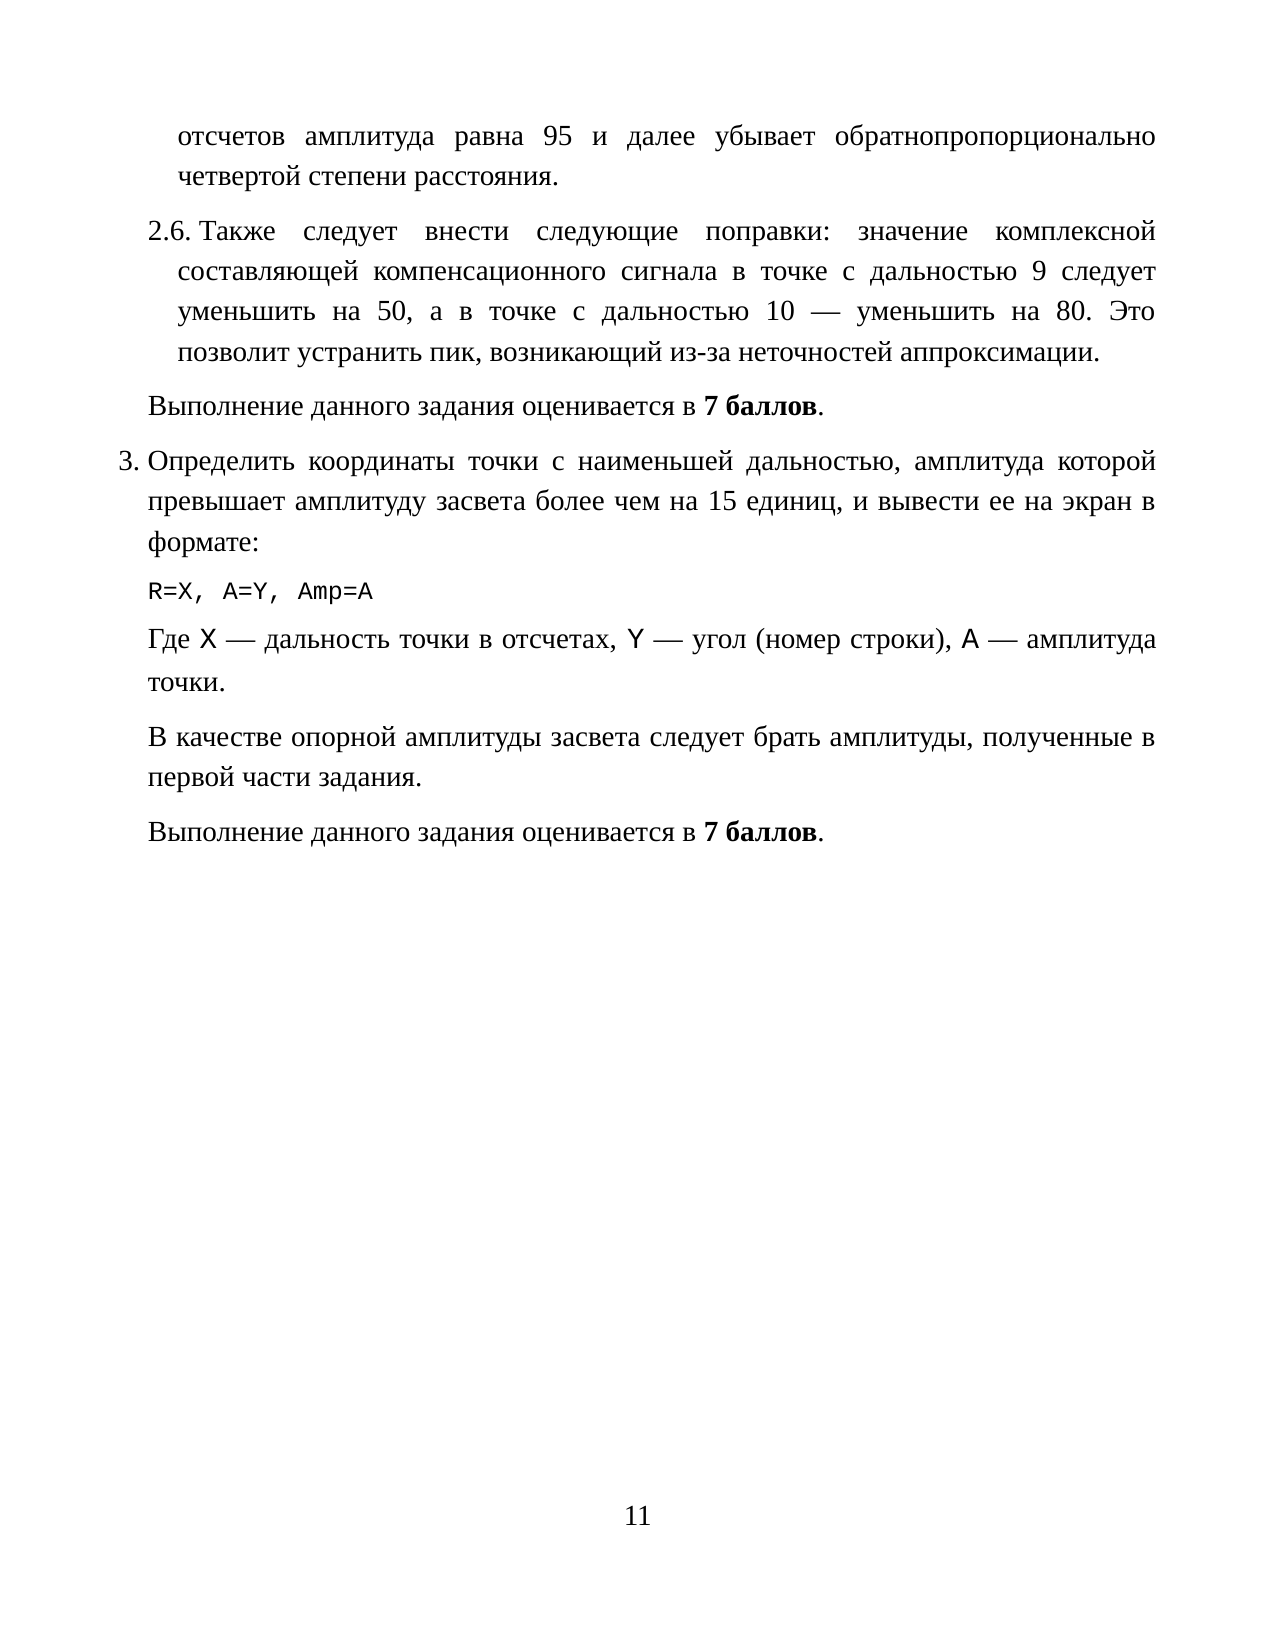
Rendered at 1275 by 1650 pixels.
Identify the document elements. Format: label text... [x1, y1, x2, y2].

list При зависимость амплитуды от дальности можно описать следующим образом: . Таким образом, на расстоянии в 50 отсчетов амплитуда равна 95 и далее убывает обратнопропорционально четвертой степени расстояния. [148, 118, 1157, 192]
list Также следует внести следующие поправки: значение комплексной составляющей компенсационного сигнала в точке с дальностью 9 следует уменьшить на 50, а в точке с дальностью 10 — уменьшить на 80. Это позволит устранить пик, возникающий из-за неточностей аппроксимации. [148, 213, 1157, 367]
list Выполнение данного задания оценивается в 7 баллов. [118, 814, 1157, 847]
list Где X — дальность точки в отсчетах, Y — угол (номер строки), A — амплитуда точки. [118, 621, 1157, 698]
list R=X, A=Y, Amp=A [118, 578, 1157, 607]
list В качестве опорной амплитуды засвета следует брать амплитуды, полученные в первой части задания. [118, 719, 1157, 793]
list Выполнение данного задания оценивается в 7 баллов. [118, 388, 1157, 422]
list Определить координаты точки с наименьшей дальностью, амплитуда которой превышает амплитуду засвета более чем на 15 единиц, и вывести ее на экран в формате: [118, 443, 1157, 557]
